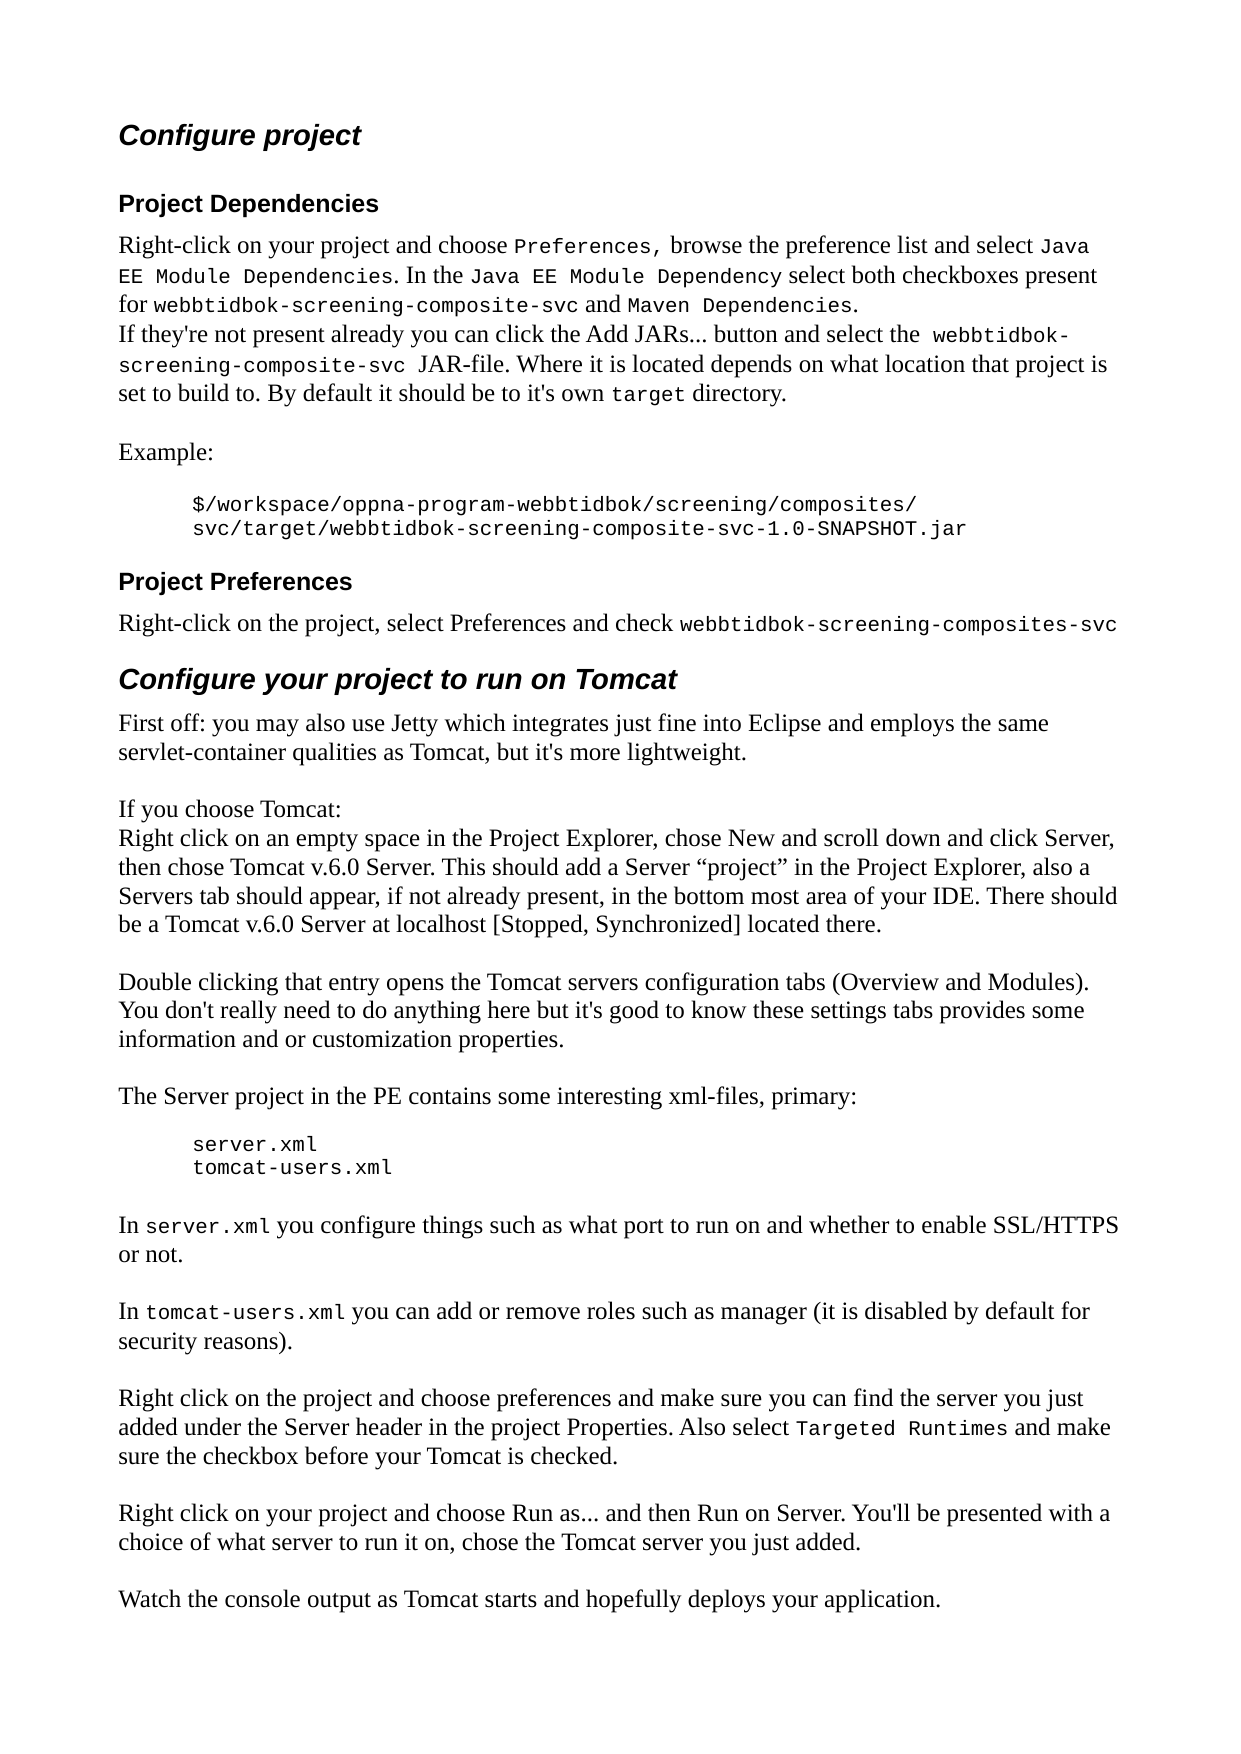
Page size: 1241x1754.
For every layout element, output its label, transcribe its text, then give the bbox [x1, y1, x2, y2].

text If you choose Tomcat: [118, 794, 1122, 823]
text Double clicking that entry opens the Tomcat servers configuration tabs (Overview and Modules). [118, 967, 1122, 995]
text Right-click on your project and choose Preferences, browse the preference list and select Java EE Module Dependencies. In the Java EE Module Dependency select both checkboxes present for webbtidbok-screening-composite-svc and Maven Dependencies. [118, 230, 1122, 319]
text You don't really need to do anything here but it's good to know these settings tabs provides some information and or customization properties. [118, 995, 1122, 1053]
subtitle Configure project [118, 118, 1122, 152]
subtitle Project Preferences [118, 566, 1122, 595]
text Right-click on the project, select Preferences and check webbtidbok-screening-composites-svc [118, 608, 1122, 637]
text server.xml [118, 1134, 1122, 1157]
text tomcat-users.xml [118, 1157, 1122, 1181]
text Right click on the project and choose preferences and make sure you can find the server you just added under the Server header in the project Properties. Also select Targeted Runtimes and make sure the checkbox before your Tomcat is checked. [118, 1383, 1122, 1470]
text Right click on an empty space in the Project Explorer, chose New and scroll down and click Server, then chose Tomcat v.6.0 Server. This should add a Server “project” in the Project Explorer, also a Servers tab should appear, if not already present, in the bottom most area of your IDE. There should be a Tomcat v.6.0 Server at localhost [Stopped, Synchronized] located there. [118, 823, 1122, 938]
text svc/target/webbtidbok-screening-composite-svc-1.0-SNAPSHOT.jar [118, 518, 1122, 541]
text Right click on your project and choose Run as... and then Run on Server. You'll be presented with a choice of what server to run it on, chose the Tomcat server you just added. [118, 1498, 1122, 1556]
text In tomcat-users.xml you can add or remove roles such as manager (it is disabled by default for security reasons). [118, 1296, 1122, 1355]
subtitle Project Dependencies [118, 189, 1122, 218]
text $/workspace/oppna-program-webbtidbok/screening/composites/ [118, 494, 1122, 518]
text First off: you may also use Jetty which integrates just fine into Eclipse and employs the same servlet-container qualities as Tomcat, but it's more lightweight. [118, 708, 1122, 766]
text The Server project in the PE contains some interesting xml-files, primary: [118, 1081, 1122, 1110]
text In server.xml you configure things such as what port to run on and whether to enable SSL/HTTPS or not. [118, 1210, 1122, 1268]
text If they're not present already you can click the Add JARs... button and select the webbtidbok-screening-composite-svc JAR-file. Where it is located depends on what location that project is set to build to. By default it should be to it's own target directory. [118, 319, 1122, 408]
text Watch the console output as Tomcat starts and hopefully deploys your application. [118, 1584, 1122, 1613]
text Example: [118, 437, 1122, 465]
subtitle Configure your project to run on Tomcat [118, 662, 1122, 696]
